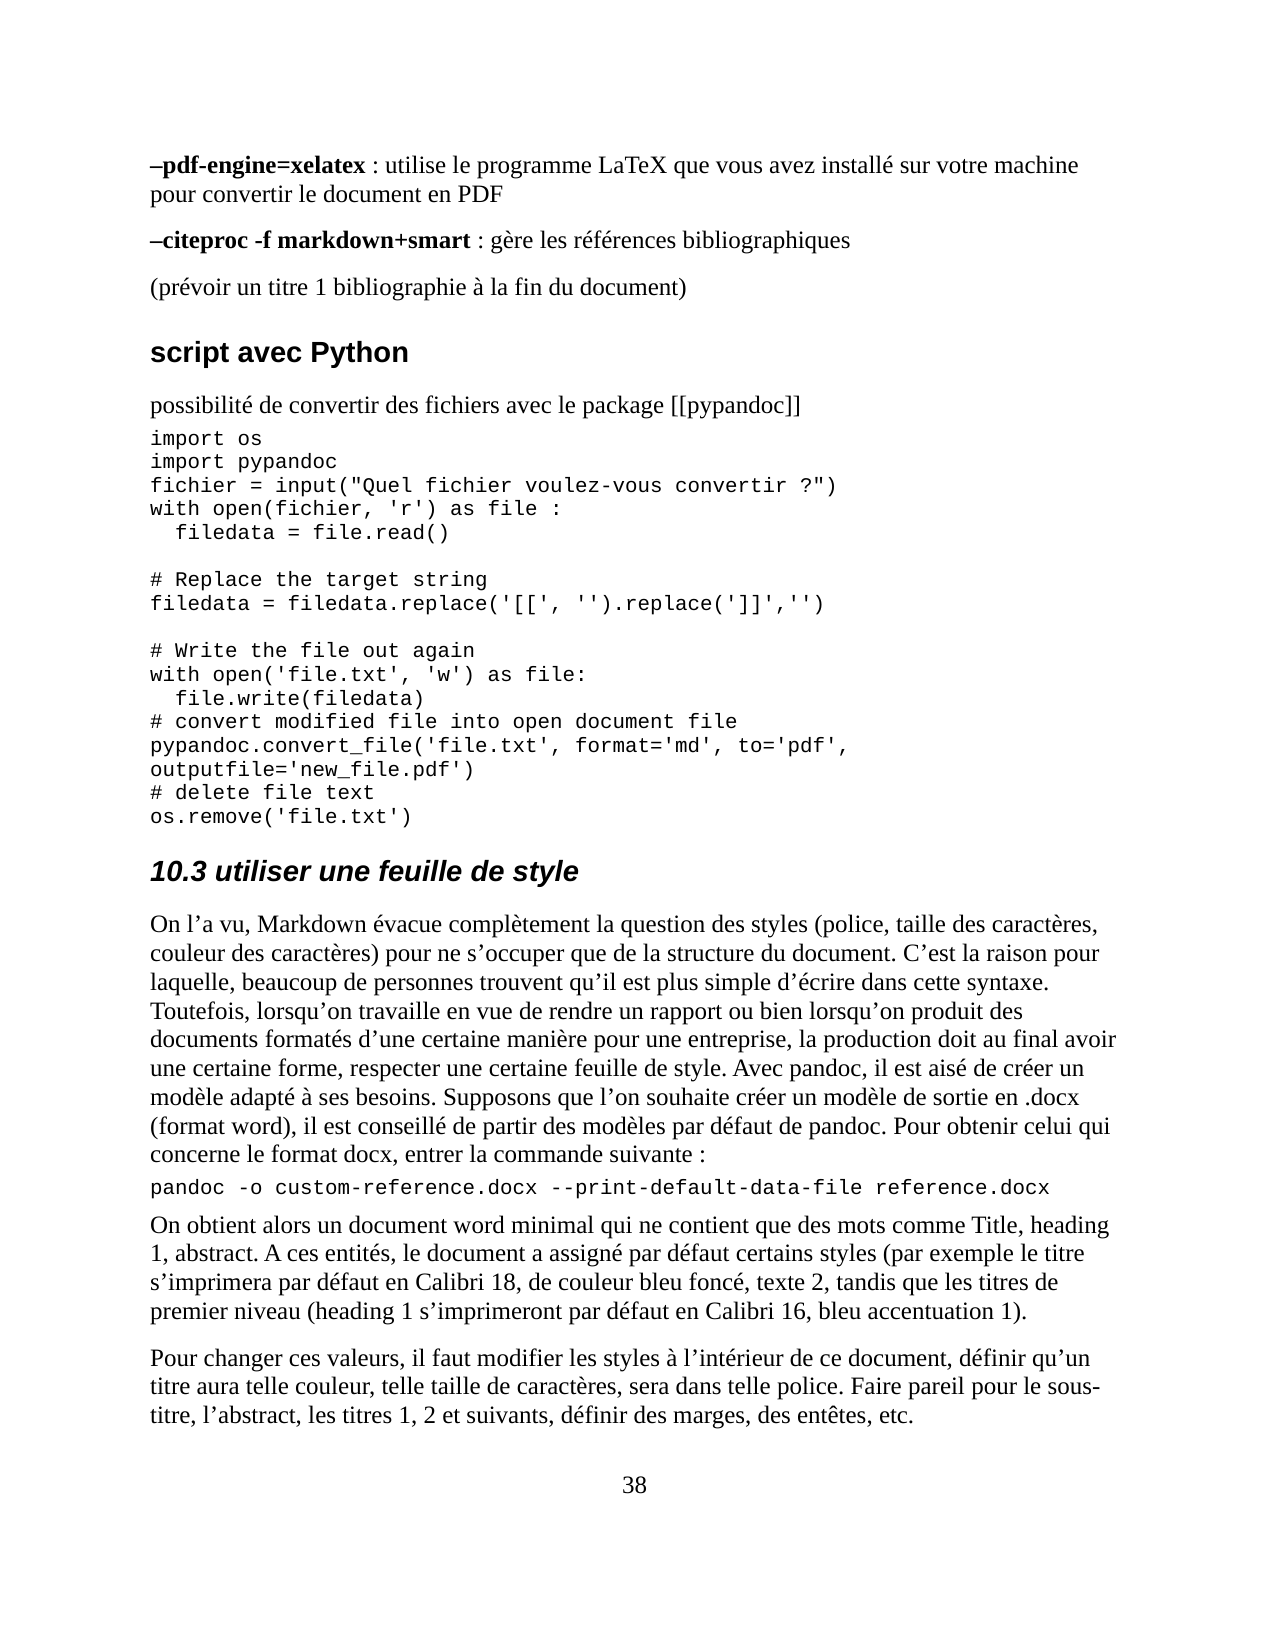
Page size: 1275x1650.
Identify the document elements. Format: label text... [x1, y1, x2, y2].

text fichier = input("Quel fichier voulez-vous convertir ?") [150, 475, 1125, 498]
text file.write(filedata) [150, 688, 1125, 711]
text # Replace the target string [150, 569, 1125, 593]
text os.remove('file.txt') [150, 806, 1125, 829]
text pypandoc.convert_file('file.txt', format='md', to='pdf', outputfile='new_file.pdf') [150, 735, 1125, 782]
text –citeproc -f markdown+smart : gère les références bibliographiques [150, 225, 1125, 254]
text # Write the file out again [150, 640, 1125, 664]
text –pdf-engine=xelatex : utilise le programme LaTeX que vous avez installé sur votre machine pour convertir le document en PDF [150, 150, 1125, 207]
text On l’a vu, Markdown évacue complètement la question des styles (police, taille des caractères, couleur des caractères) pour ne s’occuper que de la structure du document. C’est la raison pour laquelle, beaucoup de personnes trouvent qu’il est plus simple d’écrire dans cette syntaxe. Toutefois, lorsqu’on travaille en vue de rendre un rapport ou bien lorsqu’on produit des documents formatés d’une certaine manière pour une entreprise, la production doit au final avoir une certaine forme, respecter une certaine feuille de style. Avec pandoc, il est aisé de créer un modèle adapté à ses besoins. Supposons que l’on souhaite créer un modèle de sortie en .docx (format word), il est conseillé de partir des modèles par défaut de pandoc. Pour obtenir celui qui concerne le format docx, entrer la commande suivante : [150, 909, 1125, 1168]
text import os [150, 427, 1125, 451]
text # delete file text [150, 782, 1125, 806]
text On obtient alors un document word minimal qui ne contient que des mots comme Title, heading 1, abstract. A ces entités, le document a assigné par défaut certains styles (par exemple le titre s’imprimera par défaut en Calibri 18, de couleur bleu foncé, texte 2, tandis que les titres de premier niveau (heading 1 s’imprimeront par défaut en Calibri 16, bleu accentuation 1). [150, 1210, 1125, 1325]
text filedata = filedata.replace('[[', '').replace(']]','') [150, 593, 1125, 617]
text # convert modified file into open document file [150, 711, 1125, 735]
text Pour changer ces valeurs, il faut modifier les styles à l’intérieur de ce document, définir qu’un titre aura telle couleur, telle taille de caractères, sera dans telle police. Faire pareil pour le sous-titre, l’abstract, les titres 1, 2 et suivants, définir des marges, des entêtes, etc. [150, 1343, 1125, 1429]
text with open('file.txt', 'w') as file: [150, 664, 1125, 688]
text pandoc -o custom-reference.docx --print-default-data-file reference.docx [150, 1177, 1125, 1201]
text possibilité de convertir des fichiers avec le package [[pypandoc]] [150, 390, 1125, 418]
text (prévoir un titre 1 bibliographie à la fin du document) [150, 272, 1125, 301]
subtitle script avec Python [150, 335, 1125, 368]
text import pypandoc [150, 451, 1125, 475]
text filedata = file.read() [150, 522, 1125, 546]
text with open(fichier, 'r') as file : [150, 498, 1125, 522]
subtitle 10.3 utiliser une feuille de style [150, 854, 1125, 888]
